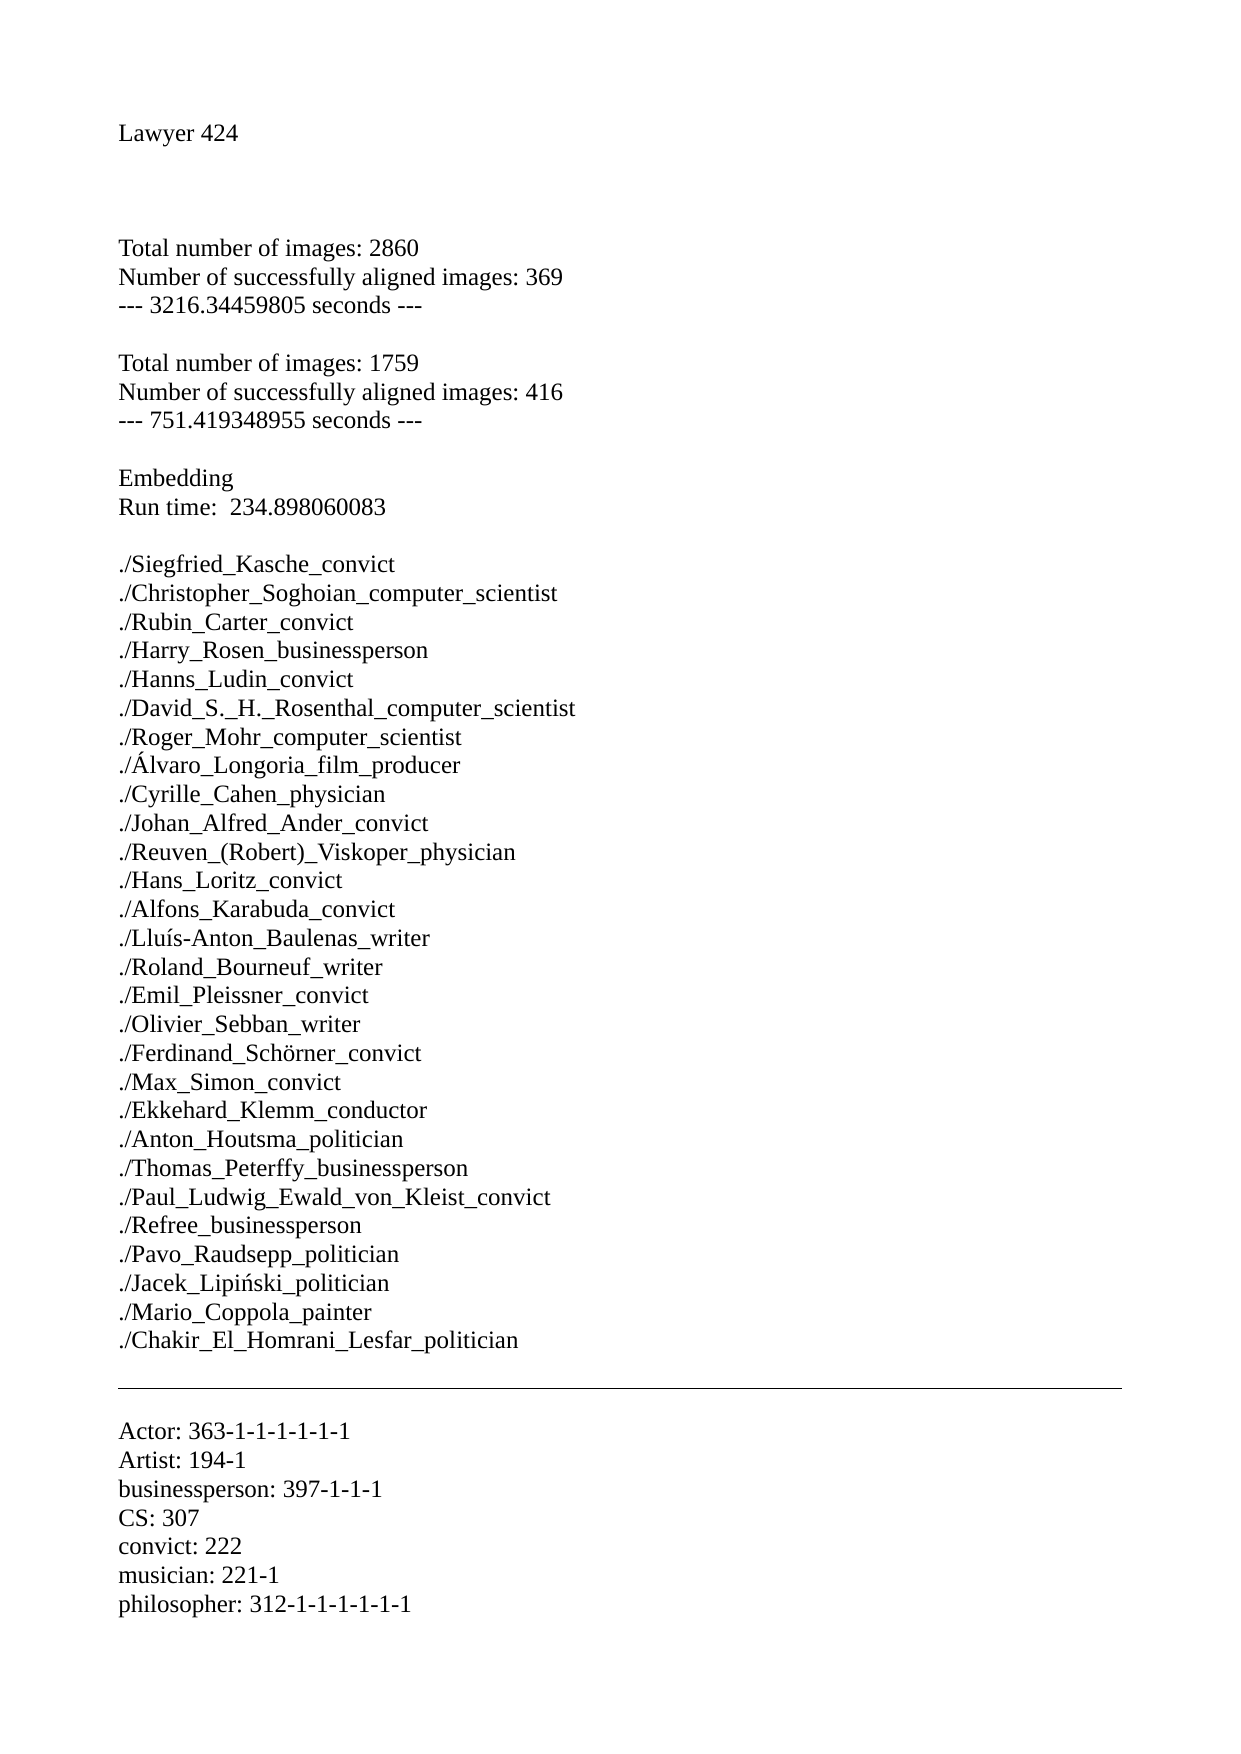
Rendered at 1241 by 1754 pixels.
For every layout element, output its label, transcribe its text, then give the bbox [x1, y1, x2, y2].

text ./Harry_Rosen_businessperson [118, 636, 1122, 664]
text ./Ekkehard_Klemm_conductor [118, 1096, 1122, 1124]
text Total number of images: 2860 [118, 233, 1122, 262]
text ./Roland_Bourneuf_writer [118, 952, 1122, 981]
text ./Siegfried_Kasche_convict [118, 549, 1122, 578]
text Run time: 234.898060083 [118, 492, 1122, 521]
text ./Lluís-Anton_Baulenas_writer [118, 923, 1122, 952]
text ./Hanns_Ludin_convict [118, 664, 1122, 693]
text ./Olivier_Sebban_writer [118, 1009, 1122, 1038]
text ./Chakir_El_Homrani_Lesfar_politician [118, 1326, 1122, 1354]
text Total number of images: 1759 [118, 348, 1122, 377]
text ./Álvaro_Longoria_film_producer [118, 751, 1122, 779]
text Embedding [118, 463, 1122, 492]
text Lawyer 424 [118, 118, 1122, 147]
text ./David_S._H._Rosenthal_computer_scientist [118, 693, 1122, 722]
text ./Anton_Houtsma_politician [118, 1124, 1122, 1153]
text convict: 222 [118, 1531, 1122, 1560]
text ./Roger_Mohr_computer_scientist [118, 722, 1122, 751]
text musician: 221-1 [118, 1560, 1122, 1589]
text Artist: 194-1 [118, 1445, 1122, 1474]
text ./Emil_Pleissner_convict [118, 981, 1122, 1009]
text ./Thomas_Peterffy_businessperson [118, 1153, 1122, 1182]
text Number of successfully aligned images: 369 [118, 262, 1122, 291]
text ./Pavo_Raudsepp_politician [118, 1239, 1122, 1268]
text ./Cyrille_Cahen_physician [118, 779, 1122, 808]
text ./Ferdinand_Schörner_convict [118, 1038, 1122, 1067]
text ./Reuven_(Robert)_Viskoper_physician [118, 837, 1122, 866]
text CS: 307 [118, 1503, 1122, 1531]
text ./Rubin_Carter_convict [118, 607, 1122, 636]
text ./Mario_Coppola_painter [118, 1297, 1122, 1326]
text businessperson: 397-1-1-1 [118, 1474, 1122, 1503]
text philosopher: 312-1-1-1-1-1-1 [118, 1589, 1122, 1618]
text ./Johan_Alfred_Ander_convict [118, 808, 1122, 837]
text Number of successfully aligned images: 416 [118, 377, 1122, 406]
text ./Refree_businessperson [118, 1211, 1122, 1239]
text ./Max_Simon_convict [118, 1067, 1122, 1096]
text Actor: 363-1-1-1-1-1-1 [118, 1416, 1122, 1445]
text --- 751.419348955 seconds --- [118, 406, 1122, 434]
text ./Paul_Ludwig_Ewald_von_Kleist_convict [118, 1182, 1122, 1211]
text ./Christopher_Soghoian_computer_scientist [118, 578, 1122, 607]
text --- 3216.34459805 seconds --- [118, 291, 1122, 319]
text ./Alfons_Karabuda_convict [118, 894, 1122, 923]
text ./Hans_Loritz_convict [118, 866, 1122, 894]
text ./Jacek_Lipiński_politician [118, 1268, 1122, 1297]
